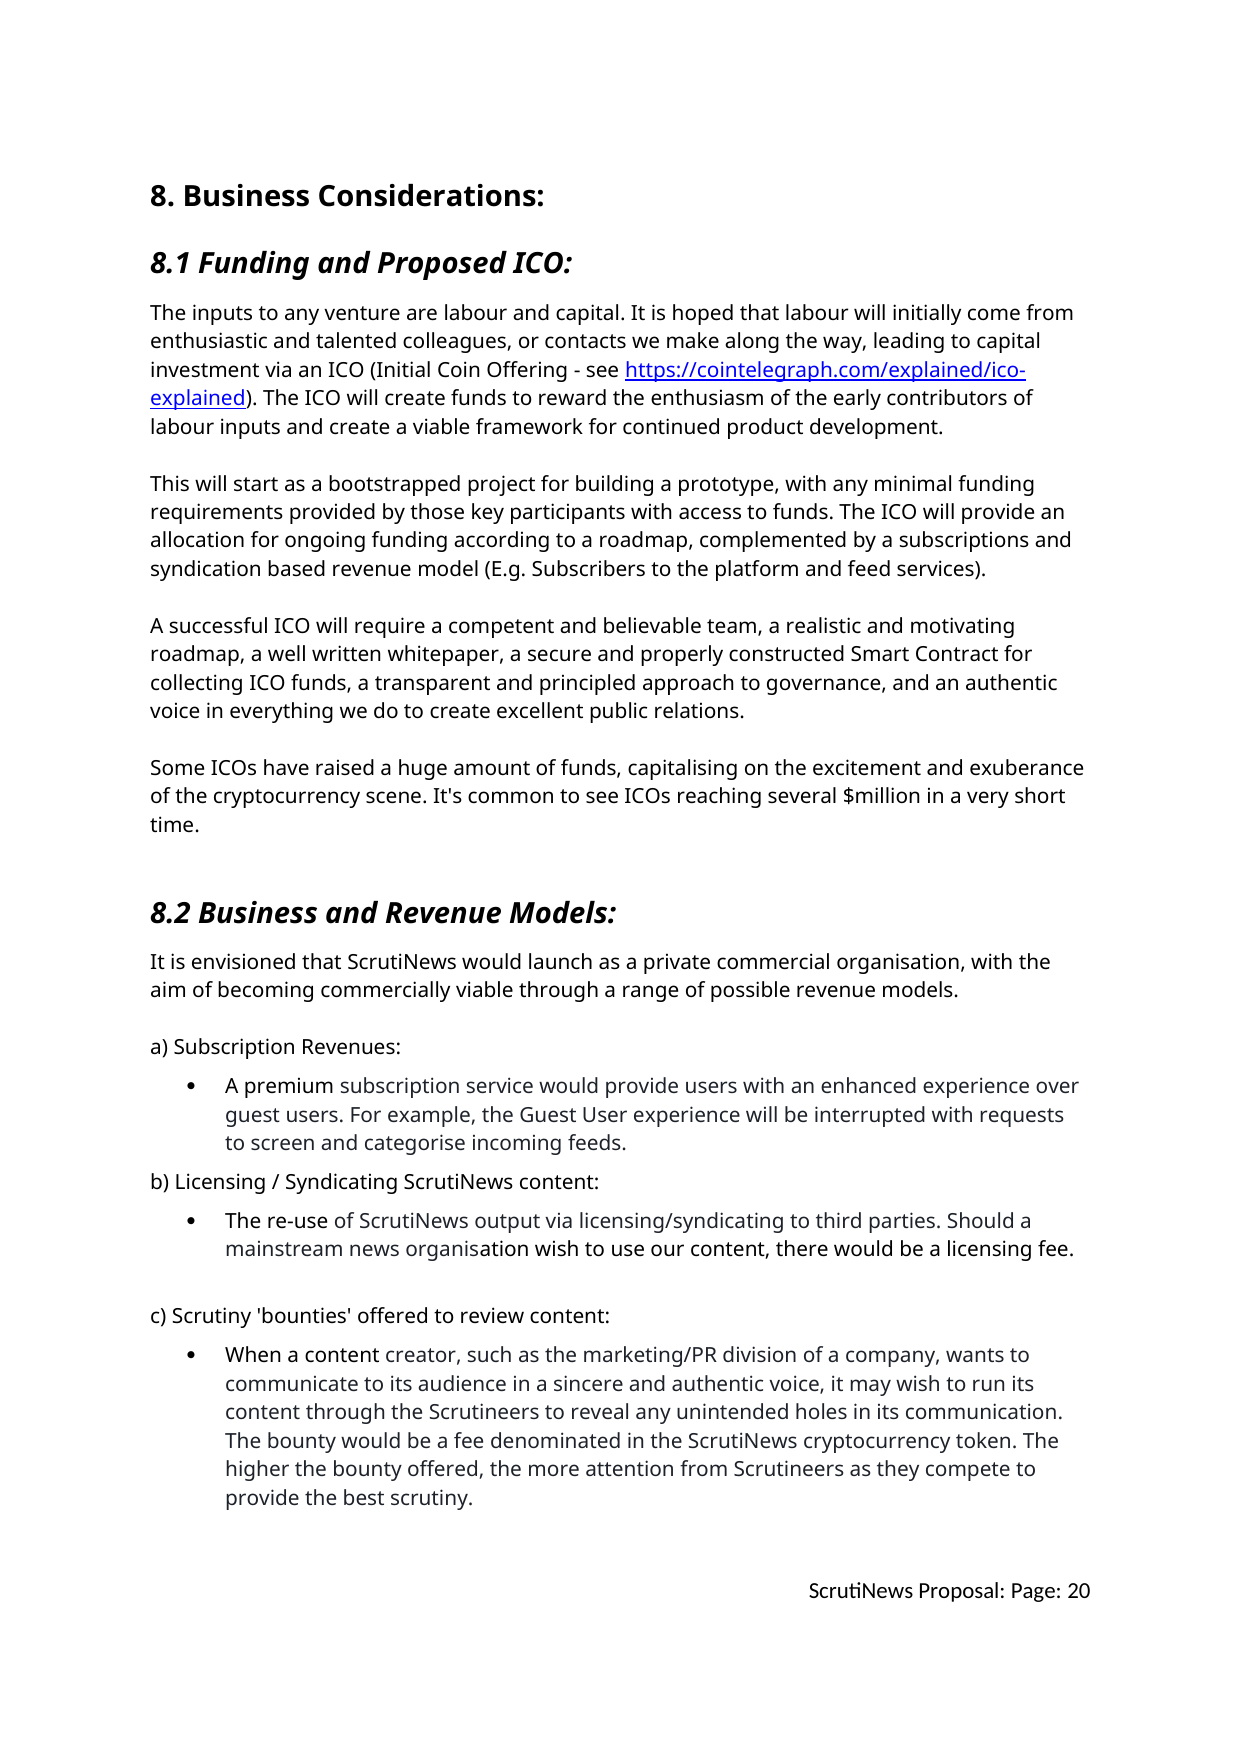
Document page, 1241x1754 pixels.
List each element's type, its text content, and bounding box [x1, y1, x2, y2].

subtitle 8.2 Business and Revenue Models: [150, 892, 1090, 932]
text It is envisioned that ScrutiNews would launch as a private commercial organisation, with the aim of becoming commercially viable through a range of possible revenue models. [150, 947, 1090, 1004]
text b) Licensing / Syndicating ScrutiNews content: [150, 1167, 1090, 1196]
text The inputs to any venture are labour and capital. It is hoped that labour will initially come from enthusiastic and talented colleagues, or contacts we make along the way, leading to capital investment via an ICO (Initial Coin Offering - see https://cointelegraph.com/explained/ico-explained). The ICO will create funds to reward the enthusiasm of the early contributors of labour inputs and create a viable framework for continued product development. [150, 298, 1090, 440]
list A premium subscription service would provide users with an enhanced experience over guest users. For example, the Guest User experience will be interrupted with requests to screen and categorise incoming feeds. [187, 1071, 1090, 1157]
text This will start as a bootstrapped project for building a prototype, with any minimal funding requirements provided by those key participants with access to funds. The ICO will provide an allocation for ongoing funding according to a roadmap, complemented by a subscriptions and syndication based revenue model (E.g. Subscribers to the platform and feed services). [150, 469, 1090, 582]
list The re-use of ScrutiNews output via licensing/syndicating to third parties. Should a mainstream news organisation wish to use our content, there would be a licensing fee. [187, 1206, 1090, 1263]
subtitle 8. Business Considerations: [150, 175, 1090, 215]
text c) Scrutiny 'bounties' offered to review content: [150, 1302, 1090, 1330]
list When a content creator, such as the marketing/PR division of a company, wants to communicate to its audience in a sincere and authentic voice, it may wish to run its content through the Scrutineers to reveal any unintended holes in its communication. The bounty would be a fee denominated in the ScrutiNews cryptocurrency token. The higher the bounty offered, the more attention from Scrutineers as they compete to provide the best scrutiny. [187, 1341, 1090, 1511]
text Some ICOs have raised a huge amount of funds, capitalising on the excitement and exuberance of the cryptocurrency scene. It's common to see ICOs reaching several $million in a very short time. [150, 753, 1090, 838]
text A successful ICO will require a competent and believable team, a realistic and motivating roadmap, a well written whitepaper, a secure and properly constructed Smart Contract for collecting ICO funds, a transparent and principled approach to governance, and an authentic voice in everything we do to create excellent public relations. [150, 611, 1090, 725]
text a) Subscription Revenues: [150, 1032, 1090, 1061]
subtitle 8.1 Funding and Proposed ICO: [150, 243, 1090, 282]
